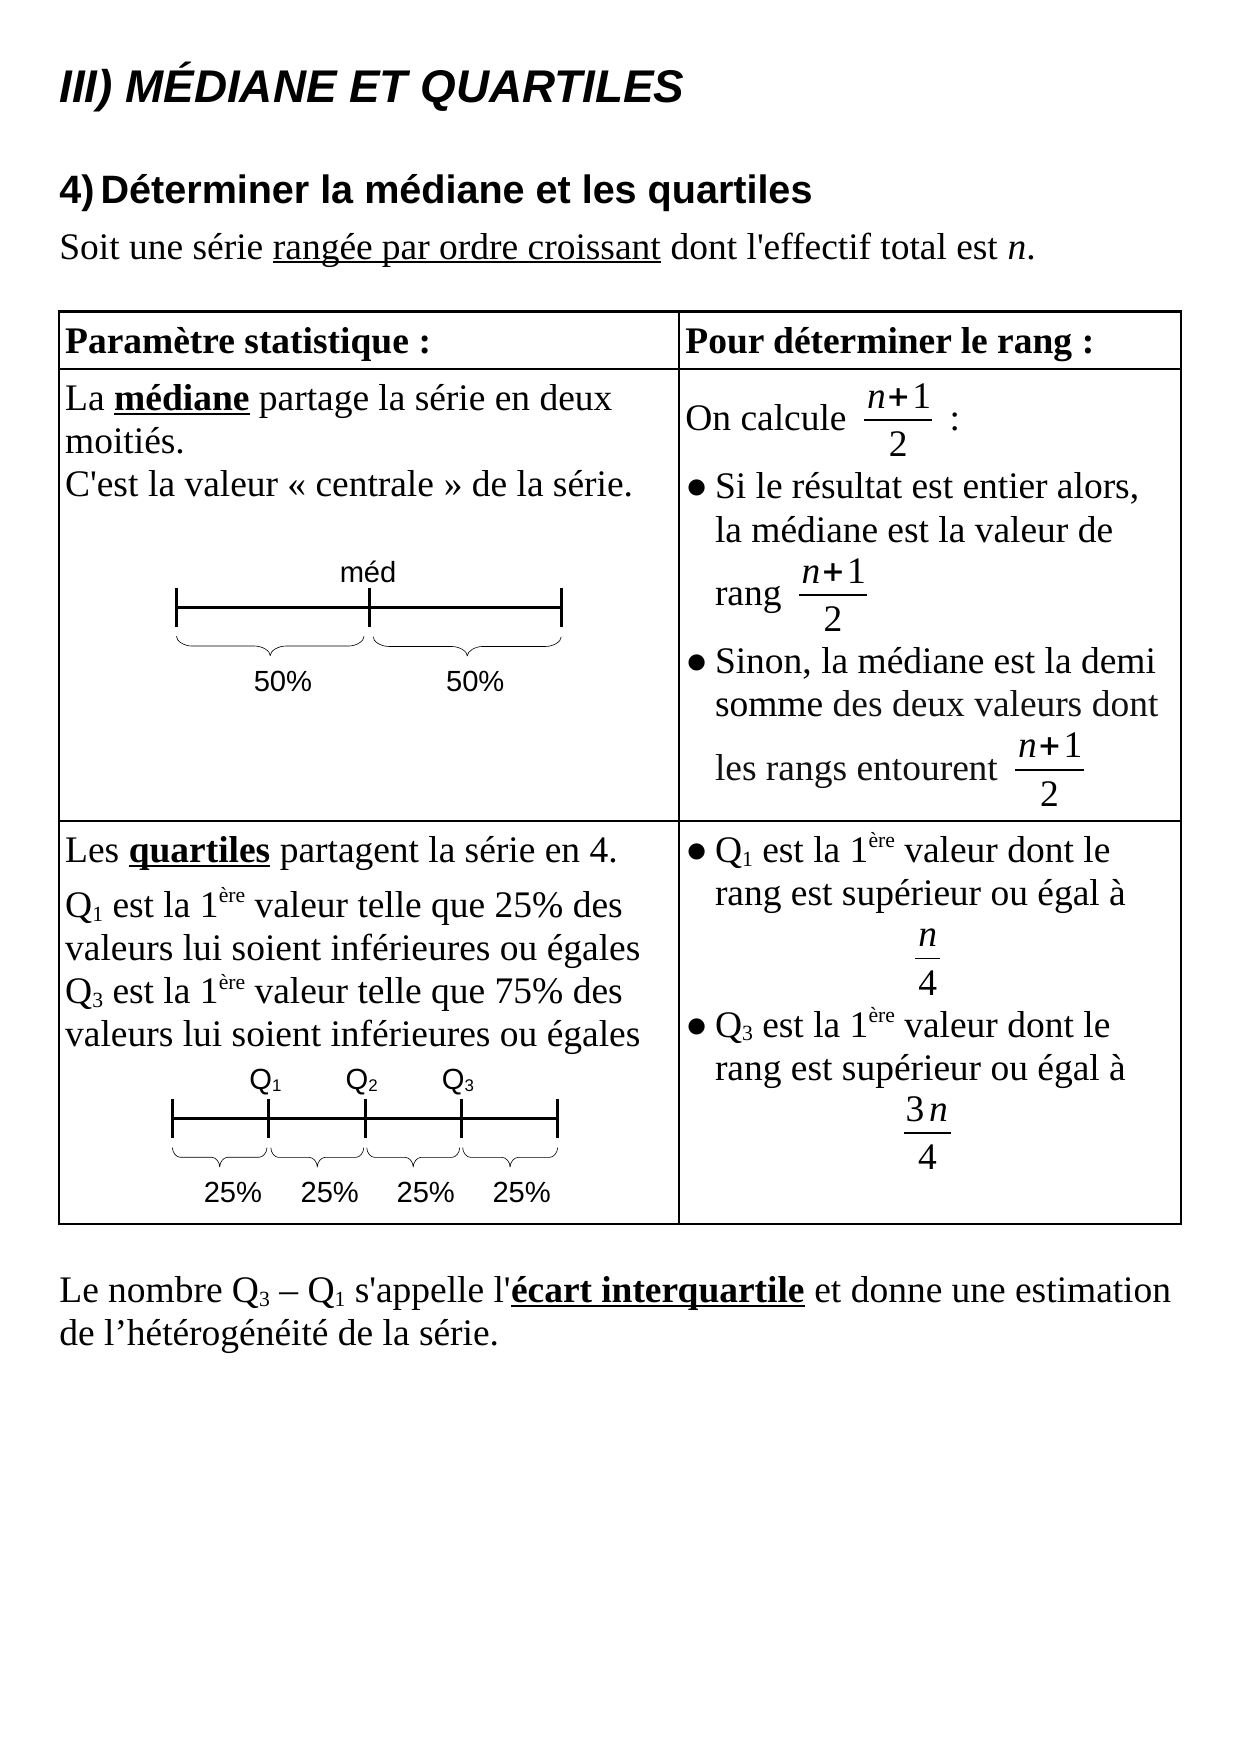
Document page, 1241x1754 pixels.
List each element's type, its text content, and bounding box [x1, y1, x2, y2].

text Soit une série rangée par ordre croissant dont l'effectif total est n. [59, 224, 1181, 267]
table_cell Les quartiles partagent la série en 4. Q1 est la 1ère valeur telle que 25% des valeurs lui soient inférieures ou égales Q3 est la 1ère valeur telle que 75% des valeurs lui soient inférieures ou égales [60, 822, 678, 1222]
text Le nombre Q3 – Q1 s'appelle l'écart interquartile et donne une estimation de l’hétérogénéité de la série. [59, 1268, 1181, 1354]
table_header Pour déterminer le rang : [680, 313, 1180, 367]
table_cell On calcule : Si le résultat est entier alors, la médiane est la valeur de rang Sinon, la médiane est la demi somme des deux valeurs dont les rangs entourent [680, 370, 1180, 819]
list Médiane et quartiles [59, 59, 1181, 112]
table_header Paramètre statistique : [60, 313, 678, 367]
table_cell La médiane partage la série en deux moitiés. C'est la valeur « centrale » de la série. [60, 370, 678, 819]
list Déterminer la médiane et les quartiles [59, 167, 1181, 212]
table_cell Q1 est la 1ère valeur dont le rang est supérieur ou égal à Q3 est la 1ère valeur dont le rang est supérieur ou égal à [680, 822, 1180, 1222]
